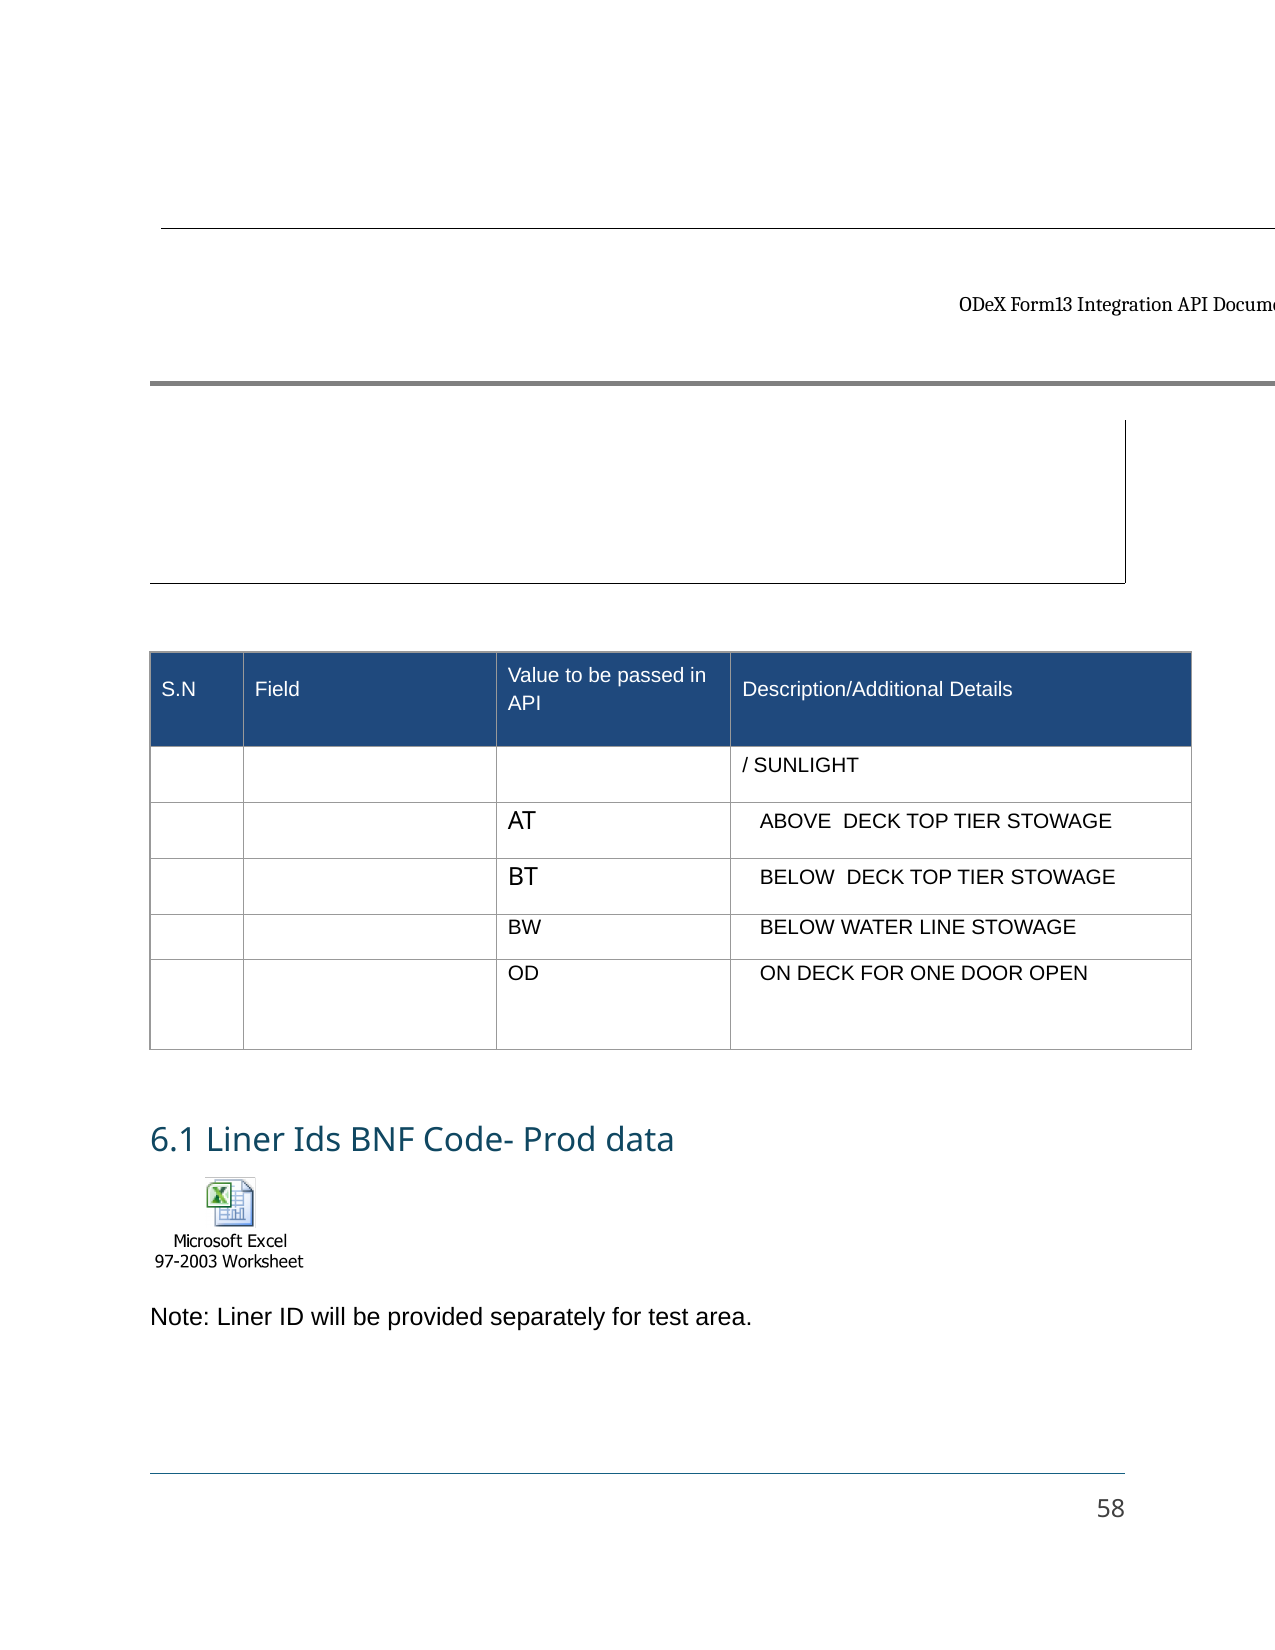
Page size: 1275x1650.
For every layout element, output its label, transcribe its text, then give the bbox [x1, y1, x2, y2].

table_cell [244, 859, 496, 914]
subtitle 6.1 Liner Ids BNF Code- Prod data [150, 1116, 1125, 1161]
table_header S.N [151, 653, 243, 746]
text Note: Liner ID will be provided separately for test area. [150, 1301, 1125, 1330]
table_cell BW [497, 915, 730, 959]
table_cell [244, 915, 496, 959]
table_header Value to be passed in API [497, 653, 730, 746]
table_cell ABOVE DECK TOP TIER STOWAGE [731, 803, 1191, 858]
table_cell [244, 747, 496, 802]
table_cell [151, 960, 243, 1049]
table_header Field [244, 653, 496, 746]
table_cell [151, 859, 243, 914]
table_cell OD [497, 960, 730, 1049]
table_cell [151, 915, 243, 959]
table_header Description/Additional Details [731, 653, 1191, 746]
table_cell / SUNLIGHT [731, 747, 1191, 802]
table_cell ON DECK FOR ONE DOOR OPEN [731, 960, 1191, 1049]
table_cell BELOW DECK TOP TIER STOWAGE [731, 859, 1191, 914]
table_cell BT [497, 859, 730, 914]
table_cell [497, 747, 730, 802]
table_cell [244, 803, 496, 858]
table_cell AT [497, 803, 730, 858]
table_cell BELOW WATER LINE STOWAGE [731, 915, 1191, 959]
table_cell [151, 803, 243, 858]
table_cell [151, 747, 243, 802]
table_cell [244, 960, 496, 1049]
